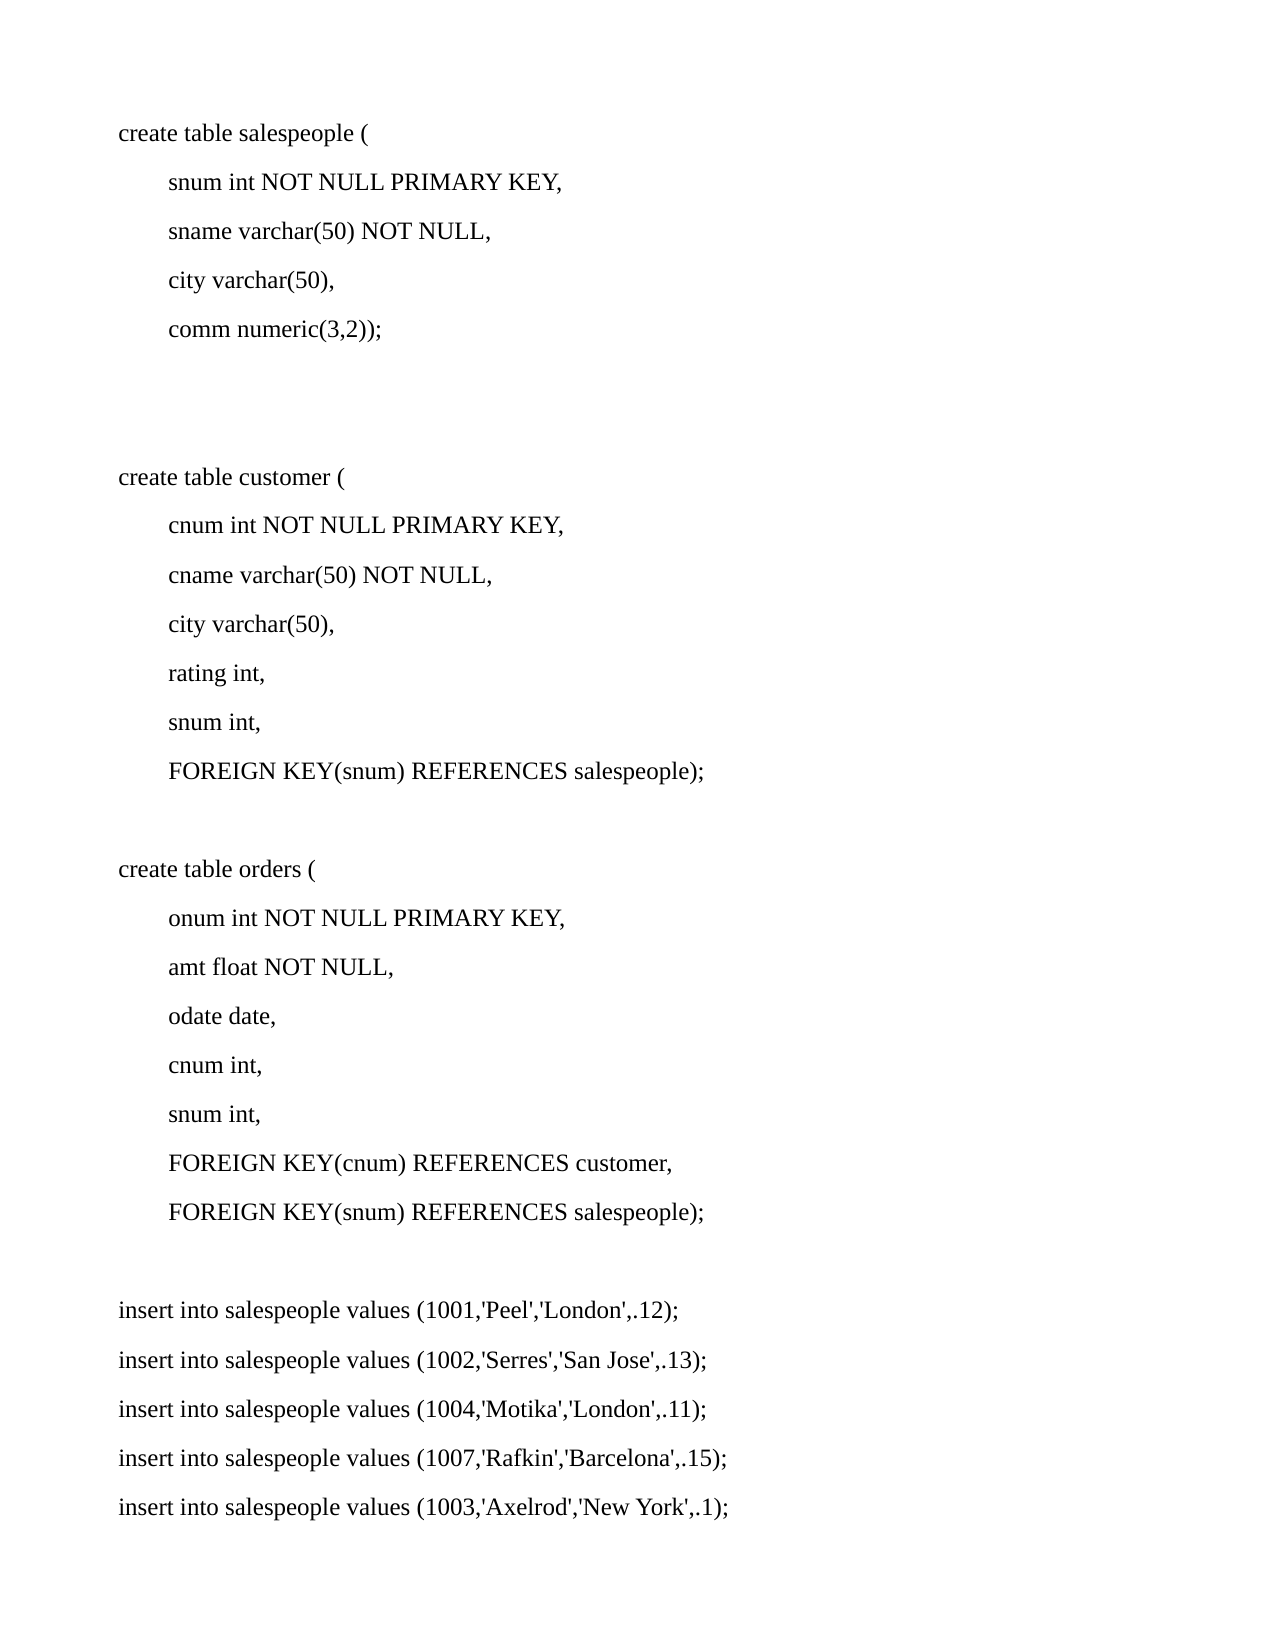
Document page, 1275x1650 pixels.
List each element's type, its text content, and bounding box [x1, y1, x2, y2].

text insert into salespeople values (1001,'Peel','London',.12); [118, 1296, 1157, 1324]
text comm numeric(3,2)); [118, 314, 1157, 343]
text cname varchar(50) NOT NULL, [118, 560, 1157, 588]
text rating int, [118, 658, 1157, 687]
text FOREIGN KEY(cnum) REFERENCES customer, [118, 1148, 1157, 1177]
text FOREIGN KEY(snum) REFERENCES salespeople); [118, 1197, 1157, 1226]
text create table customer ( [118, 462, 1157, 490]
text amt float NOT NULL, [118, 952, 1157, 981]
text cnum int, [118, 1050, 1157, 1079]
text create table orders ( [118, 854, 1157, 883]
text city varchar(50), [118, 609, 1157, 637]
text snum int, [118, 1099, 1157, 1128]
text odate date, [118, 1001, 1157, 1030]
text create table salespeople ( [118, 118, 1157, 147]
text sname varchar(50) NOT NULL, [118, 216, 1157, 245]
text snum int, [118, 707, 1157, 736]
text city varchar(50), [118, 265, 1157, 294]
text insert into salespeople values (1003,'Axelrod','New York',.1); [118, 1492, 1157, 1521]
text insert into salespeople values (1007,'Rafkin','Barcelona',.15); [118, 1443, 1157, 1472]
text FOREIGN KEY(snum) REFERENCES salespeople); [118, 756, 1157, 785]
text insert into salespeople values (1002,'Serres','San Jose',.13); [118, 1345, 1157, 1373]
text onum int NOT NULL PRIMARY KEY, [118, 903, 1157, 932]
text snum int NOT NULL PRIMARY KEY, [118, 167, 1157, 196]
text cnum int NOT NULL PRIMARY KEY, [118, 511, 1157, 539]
text insert into salespeople values (1004,'Motika','London',.11); [118, 1394, 1157, 1422]
